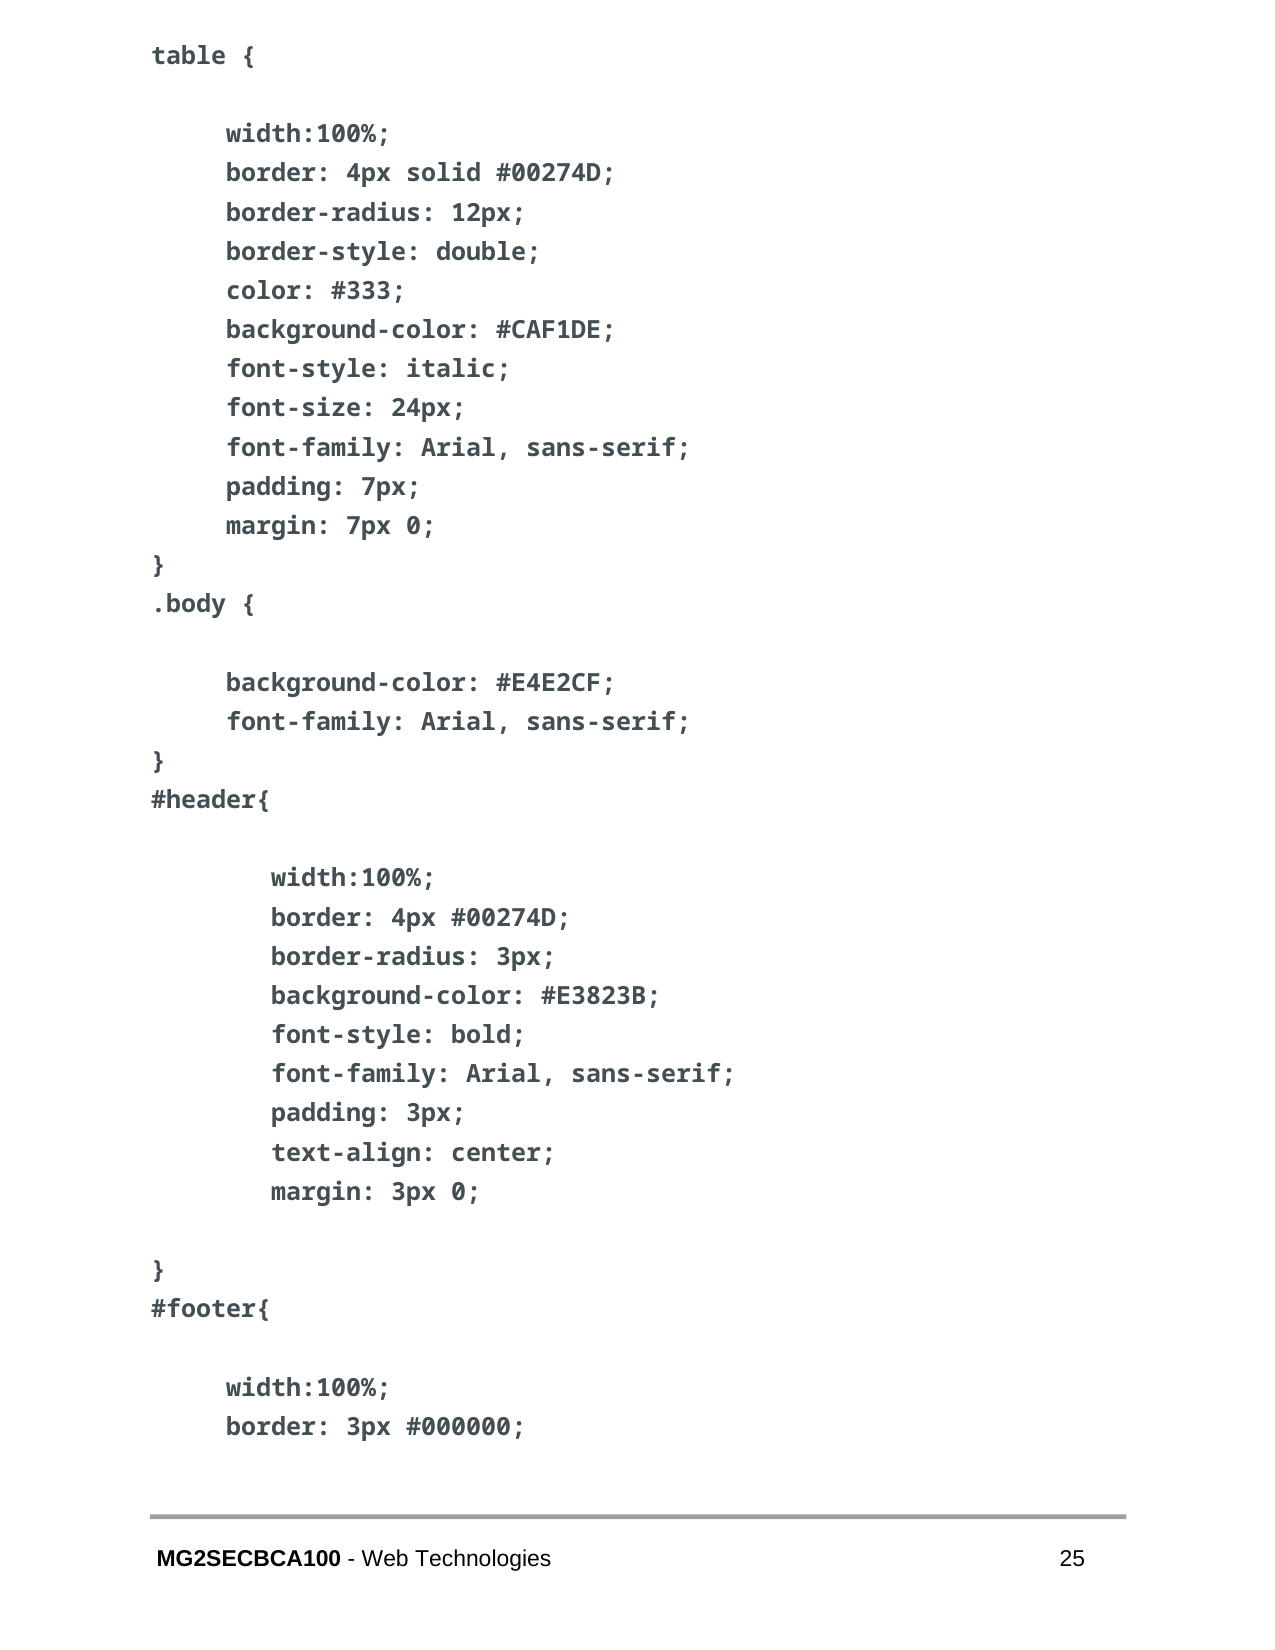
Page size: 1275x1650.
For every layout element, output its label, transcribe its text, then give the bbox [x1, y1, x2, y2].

table_header table { width:100%; border: 4px solid #00274D; border-radius: 12px; border-style: double; color: #333; background-color: #CAF1DE; font-style: italic; font-size: 24px; font-family: Arial, sans-serif; padding: 7px; margin: 7px 0; } .body { background-color: #E4E2CF; font-family: Arial, sans-serif; } #header{ width:100%; border: 4px #00274D; border-radius: 3px; background-color: #E3823B; font-style: bold; font-family: Arial, sans-serif; padding: 3px; text-align: center; margin: 3px 0; } #footer{ width:100%; border: 3px #000000; [140, 38, 1114, 1447]
